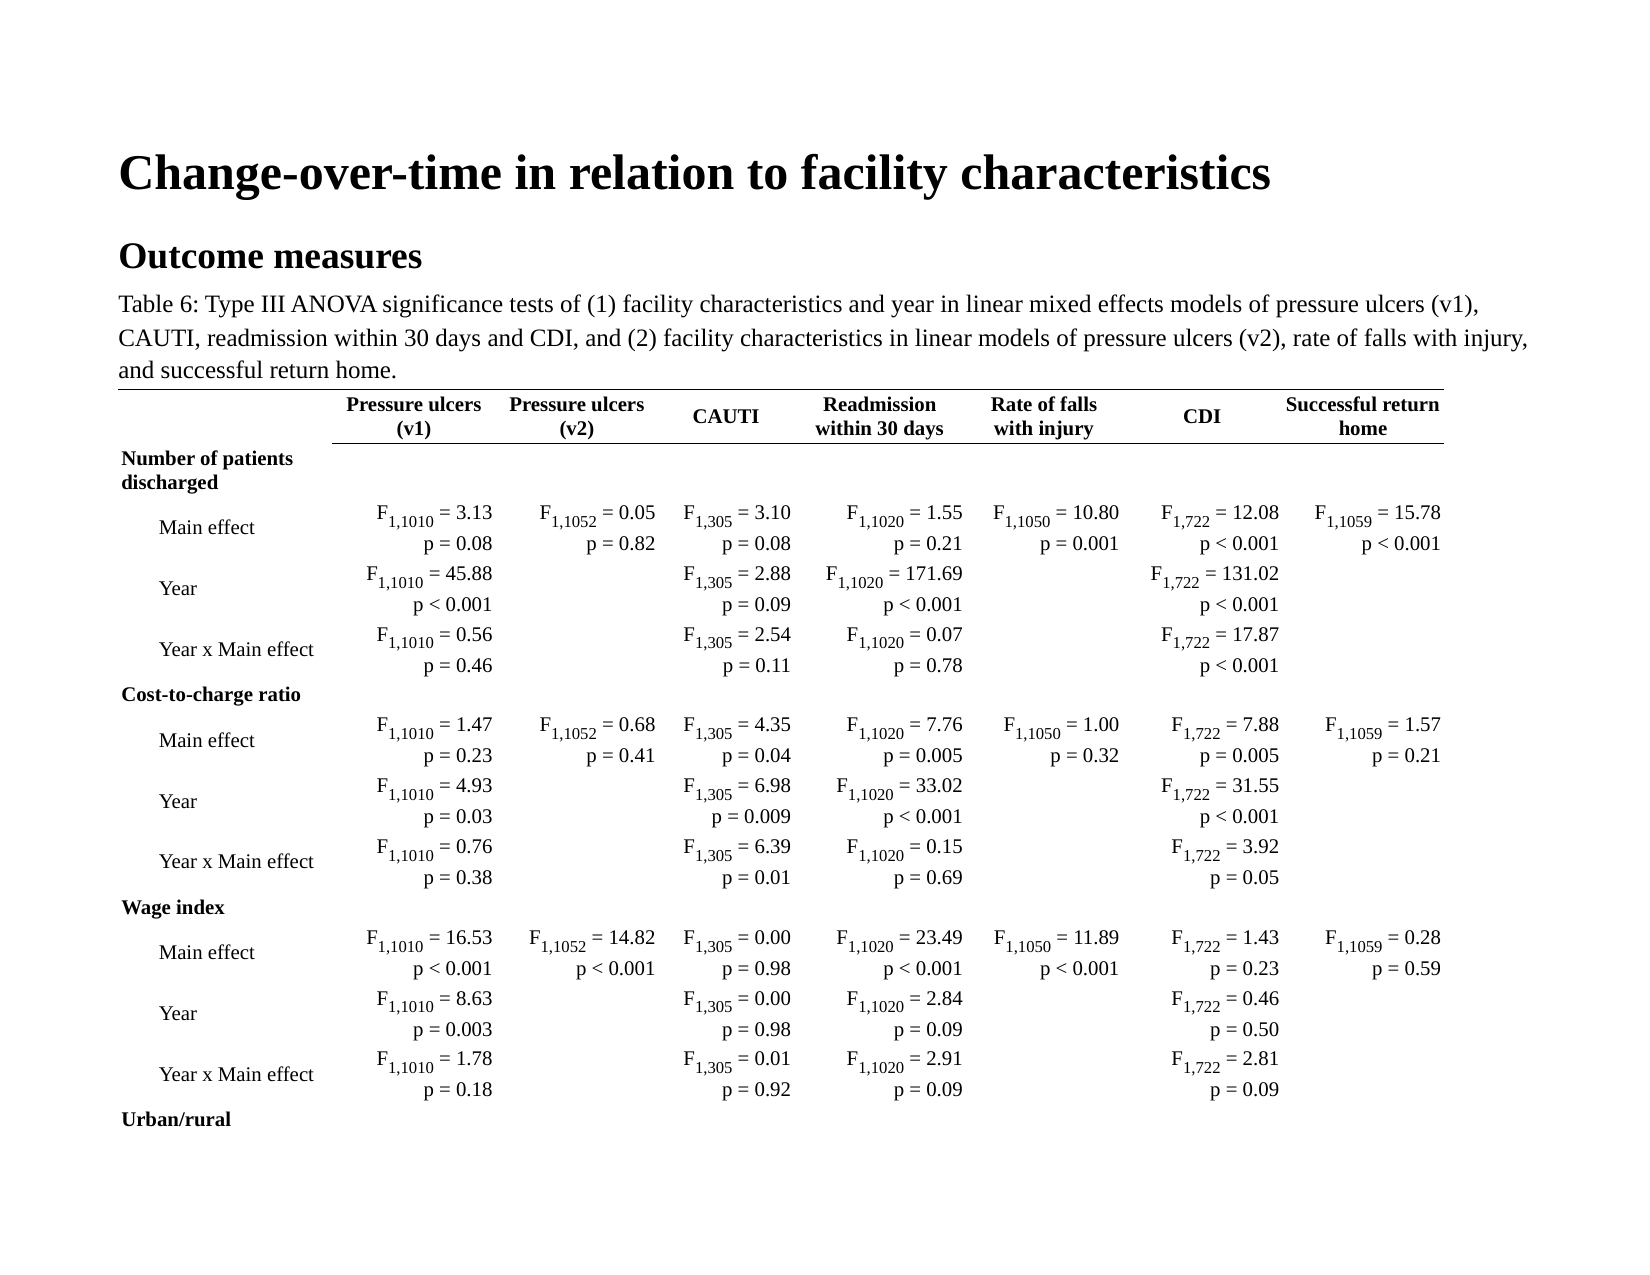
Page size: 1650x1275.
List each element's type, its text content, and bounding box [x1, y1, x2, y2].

table_cell [1282, 831, 1444, 892]
table_cell F1,1020 = 2.91 p = 0.09 [794, 1044, 965, 1104]
table_cell [332, 892, 495, 922]
table_cell F1,1020 = 7.76 p = 0.005 [794, 709, 965, 770]
table_header Readmission within 30 days [794, 390, 965, 443]
table_cell [1282, 680, 1444, 709]
table_cell F1,305 = 3.10 p = 0.08 [658, 497, 794, 558]
subtitle Outcome measures [118, 234, 1532, 277]
table_cell [495, 1104, 658, 1134]
table_cell F1,1050 = 10.80 p = 0.001 [965, 497, 1122, 558]
table_cell [965, 770, 1122, 831]
table_cell F1,1020 = 0.07 p = 0.78 [794, 619, 965, 679]
table_header Pressure ulcers (v1) [332, 390, 495, 443]
table_cell [965, 1044, 1122, 1104]
table_cell [794, 444, 965, 497]
table_cell F1,1010 = 1.78 p = 0.18 [332, 1044, 495, 1104]
table_cell Main effect [118, 497, 332, 558]
table_cell [794, 892, 965, 922]
table_cell Cost-to-charge ratio [118, 680, 332, 709]
table_cell F1,722 = 1.43 p = 0.23 [1122, 922, 1282, 983]
table_cell [965, 444, 1122, 497]
table_header CDI [1122, 390, 1282, 443]
table_cell [965, 983, 1122, 1043]
table_cell [965, 558, 1122, 619]
table_cell F1,305 = 0.00 p = 0.98 [658, 922, 794, 983]
table_cell [965, 831, 1122, 892]
table_cell [332, 1104, 495, 1134]
table_cell [658, 680, 794, 709]
table_cell F1,1020 = 0.15 p = 0.69 [794, 831, 965, 892]
table_cell F1,305 = 6.98 p = 0.009 [658, 770, 794, 831]
table_cell F1,1010 = 0.56 p = 0.46 [332, 619, 495, 679]
table_header CAUTI [658, 390, 794, 443]
table_cell Year [118, 770, 332, 831]
table_cell Year x Main effect [118, 1044, 332, 1104]
table_cell F1,1052 = 0.68 p = 0.41 [495, 709, 658, 770]
table_cell [965, 619, 1122, 679]
table_cell F1,722 = 131.02 p < 0.001 [1122, 558, 1282, 619]
table_cell [965, 892, 1122, 922]
table_cell F1,1052 = 0.05 p = 0.82 [495, 497, 658, 558]
table_cell F1,1020 = 171.69 p < 0.001 [794, 558, 965, 619]
table_cell Urban/rural [118, 1104, 332, 1134]
table_cell F1,722 = 0.46 p = 0.50 [1122, 983, 1282, 1043]
table_cell F1,722 = 2.81 p = 0.09 [1122, 1044, 1282, 1104]
table_cell [495, 892, 658, 922]
table_cell [658, 444, 794, 497]
table_header [118, 390, 332, 443]
table_cell [1122, 680, 1282, 709]
table_cell F1,305 = 2.54 p = 0.11 [658, 619, 794, 679]
table_cell F1,1052 = 14.82 p < 0.001 [495, 922, 658, 983]
table_cell [495, 619, 658, 679]
table_cell Year x Main effect [118, 619, 332, 679]
table_cell [495, 680, 658, 709]
table_cell [495, 558, 658, 619]
table_cell [1282, 770, 1444, 831]
table_cell [495, 770, 658, 831]
table_cell F1,1059 = 0.28 p = 0.59 [1282, 922, 1444, 983]
table_cell F1,1059 = 15.78 p < 0.001 [1282, 497, 1444, 558]
table_cell Main effect [118, 922, 332, 983]
table_cell F1,305 = 4.35 p = 0.04 [658, 709, 794, 770]
table_cell [495, 1044, 658, 1104]
table_cell [794, 1104, 965, 1134]
table_cell F1,1020 = 1.55 p = 0.21 [794, 497, 965, 558]
table_cell F1,1020 = 33.02 p < 0.001 [794, 770, 965, 831]
table_cell Year x Main effect [118, 831, 332, 892]
table_cell F1,722 = 7.88 p = 0.005 [1122, 709, 1282, 770]
table_cell F1,305 = 2.88 p = 0.09 [658, 558, 794, 619]
table_cell F1,722 = 31.55 p < 0.001 [1122, 770, 1282, 831]
table_cell [658, 1104, 794, 1134]
table_cell F1,305 = 0.00 p = 0.98 [658, 983, 794, 1043]
table_cell [1282, 558, 1444, 619]
table_header Rate of falls with injury [965, 390, 1122, 443]
table_cell [1282, 444, 1444, 497]
table_cell F1,305 = 0.01 p = 0.92 [658, 1044, 794, 1104]
table_cell [495, 831, 658, 892]
table_cell [1122, 892, 1282, 922]
table_cell [495, 444, 658, 497]
table_cell F1,1020 = 23.49 p < 0.001 [794, 922, 965, 983]
table_header Successful return home [1282, 390, 1444, 443]
subtitle Change-over-time in relation to facility characteristics [118, 143, 1532, 201]
table_cell F1,1020 = 2.84 p = 0.09 [794, 983, 965, 1043]
table_cell Year [118, 558, 332, 619]
table_cell [332, 680, 495, 709]
table_cell F1,722 = 12.08 p < 0.001 [1122, 497, 1282, 558]
table_cell [965, 1104, 1122, 1134]
table_cell F1,722 = 3.92 p = 0.05 [1122, 831, 1282, 892]
table_cell F1,305 = 6.39 p = 0.01 [658, 831, 794, 892]
table_cell F1,1010 = 0.76 p = 0.38 [332, 831, 495, 892]
table_cell F1,1010 = 3.13 p = 0.08 [332, 497, 495, 558]
table_cell F1,1050 = 1.00 p = 0.32 [965, 709, 1122, 770]
table_cell [1282, 619, 1444, 679]
table_cell [794, 680, 965, 709]
table_cell [1282, 892, 1444, 922]
table_cell F1,1010 = 8.63 p = 0.003 [332, 983, 495, 1043]
table_cell [1122, 444, 1282, 497]
table_cell F1,1010 = 1.47 p = 0.23 [332, 709, 495, 770]
table_cell F1,1050 = 11.89 p < 0.001 [965, 922, 1122, 983]
table_cell F1,1010 = 45.88 p < 0.001 [332, 558, 495, 619]
table_cell Year [118, 983, 332, 1043]
table_cell [658, 892, 794, 922]
table_cell [1122, 1104, 1282, 1134]
table_cell Main effect [118, 709, 332, 770]
table_cell F1,1010 = 4.93 p = 0.03 [332, 770, 495, 831]
table_cell F1,1059 = 1.57 p = 0.21 [1282, 709, 1444, 770]
table_cell [1282, 983, 1444, 1043]
table_header Pressure ulcers (v2) [495, 390, 658, 443]
table_cell F1,722 = 17.87 p < 0.001 [1122, 619, 1282, 679]
text Table 6: Type III ANOVA significance tests of (1) facility characteristics and year in linear mixed effects models of pressure ulcers (v1), CAUTI, readmission within 30 days and CDI, and (2) facility characteristics in linear models of pressure ulcers (v2), rate of falls with injury, and successful return home. [118, 289, 1532, 384]
table_cell [332, 444, 495, 497]
table_cell [965, 680, 1122, 709]
table_cell F1,1010 = 16.53 p < 0.001 [332, 922, 495, 983]
table_cell Wage index [118, 892, 332, 922]
table_cell Number of patients discharged [118, 443, 332, 497]
table_cell [495, 983, 658, 1043]
table_cell [1282, 1044, 1444, 1104]
table_cell [1282, 1104, 1444, 1134]
